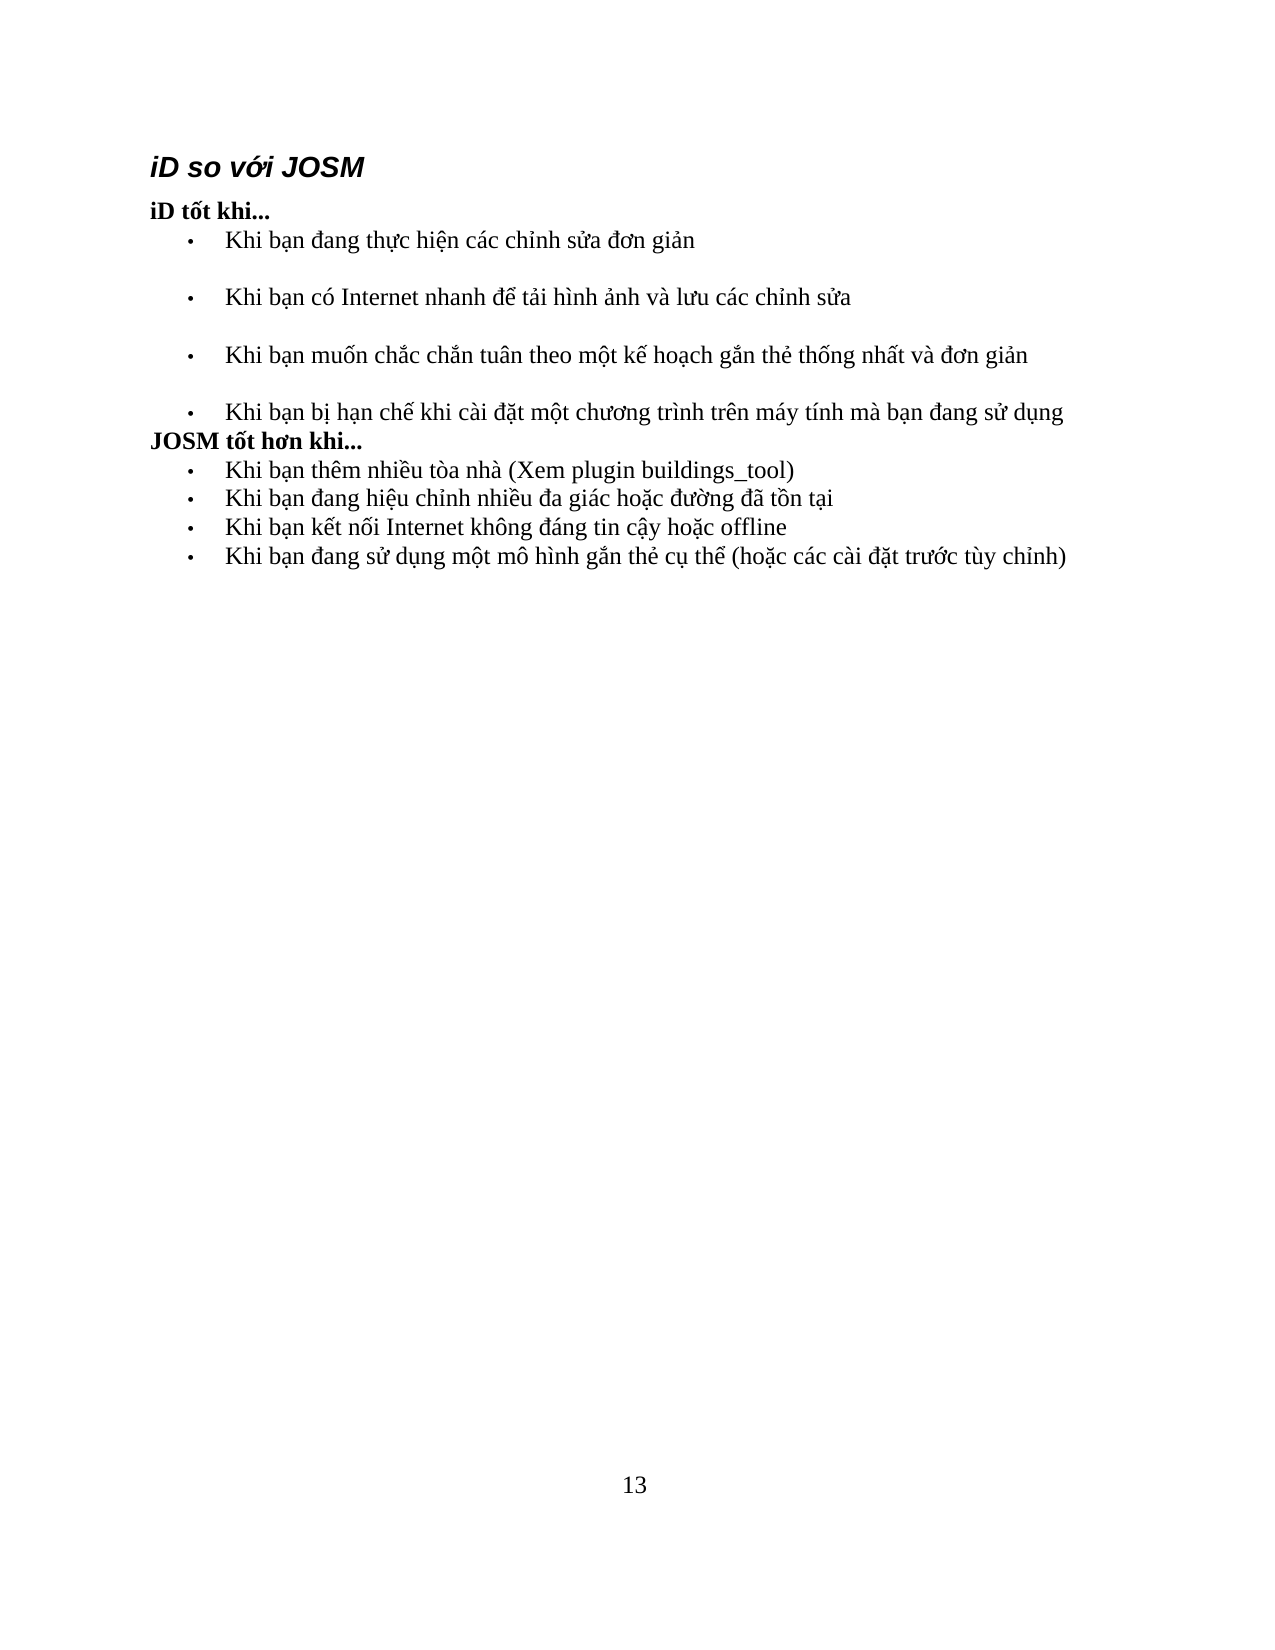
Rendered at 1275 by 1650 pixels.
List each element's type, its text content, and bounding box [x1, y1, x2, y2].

list Khi bạn kết nối Internet không đáng tin cậy hoặc offline [187, 512, 1125, 541]
list Khi bạn bị hạn chế khi cài đặt một chương trình trên máy tính mà bạn đang sử dụng [187, 397, 1125, 426]
list Khi bạn đang sử dụng một mô hình gắn thẻ cụ thể (hoặc các cài đặt trước tùy chỉnh) [187, 541, 1125, 570]
text iD tốt khi... [150, 196, 1125, 225]
list Khi bạn đang thực hiện các chỉnh sửa đơn giản [187, 225, 1125, 282]
list Khi bạn đang hiệu chỉnh nhiều đa giác hoặc đường đã tồn tại [187, 483, 1125, 512]
text JOSM tốt hơn khi... [150, 426, 1125, 455]
list Khi bạn muốn chắc chắn tuân theo một kế hoạch gắn thẻ thống nhất và đơn giản [187, 340, 1125, 397]
list Khi bạn thêm nhiều tòa nhà (Xem plugin buildings_tool) [187, 455, 1125, 483]
subtitle iD so với JOSM [150, 150, 1125, 183]
list Khi bạn có Internet nhanh để tải hình ảnh và lưu các chỉnh sửa [187, 282, 1125, 340]
